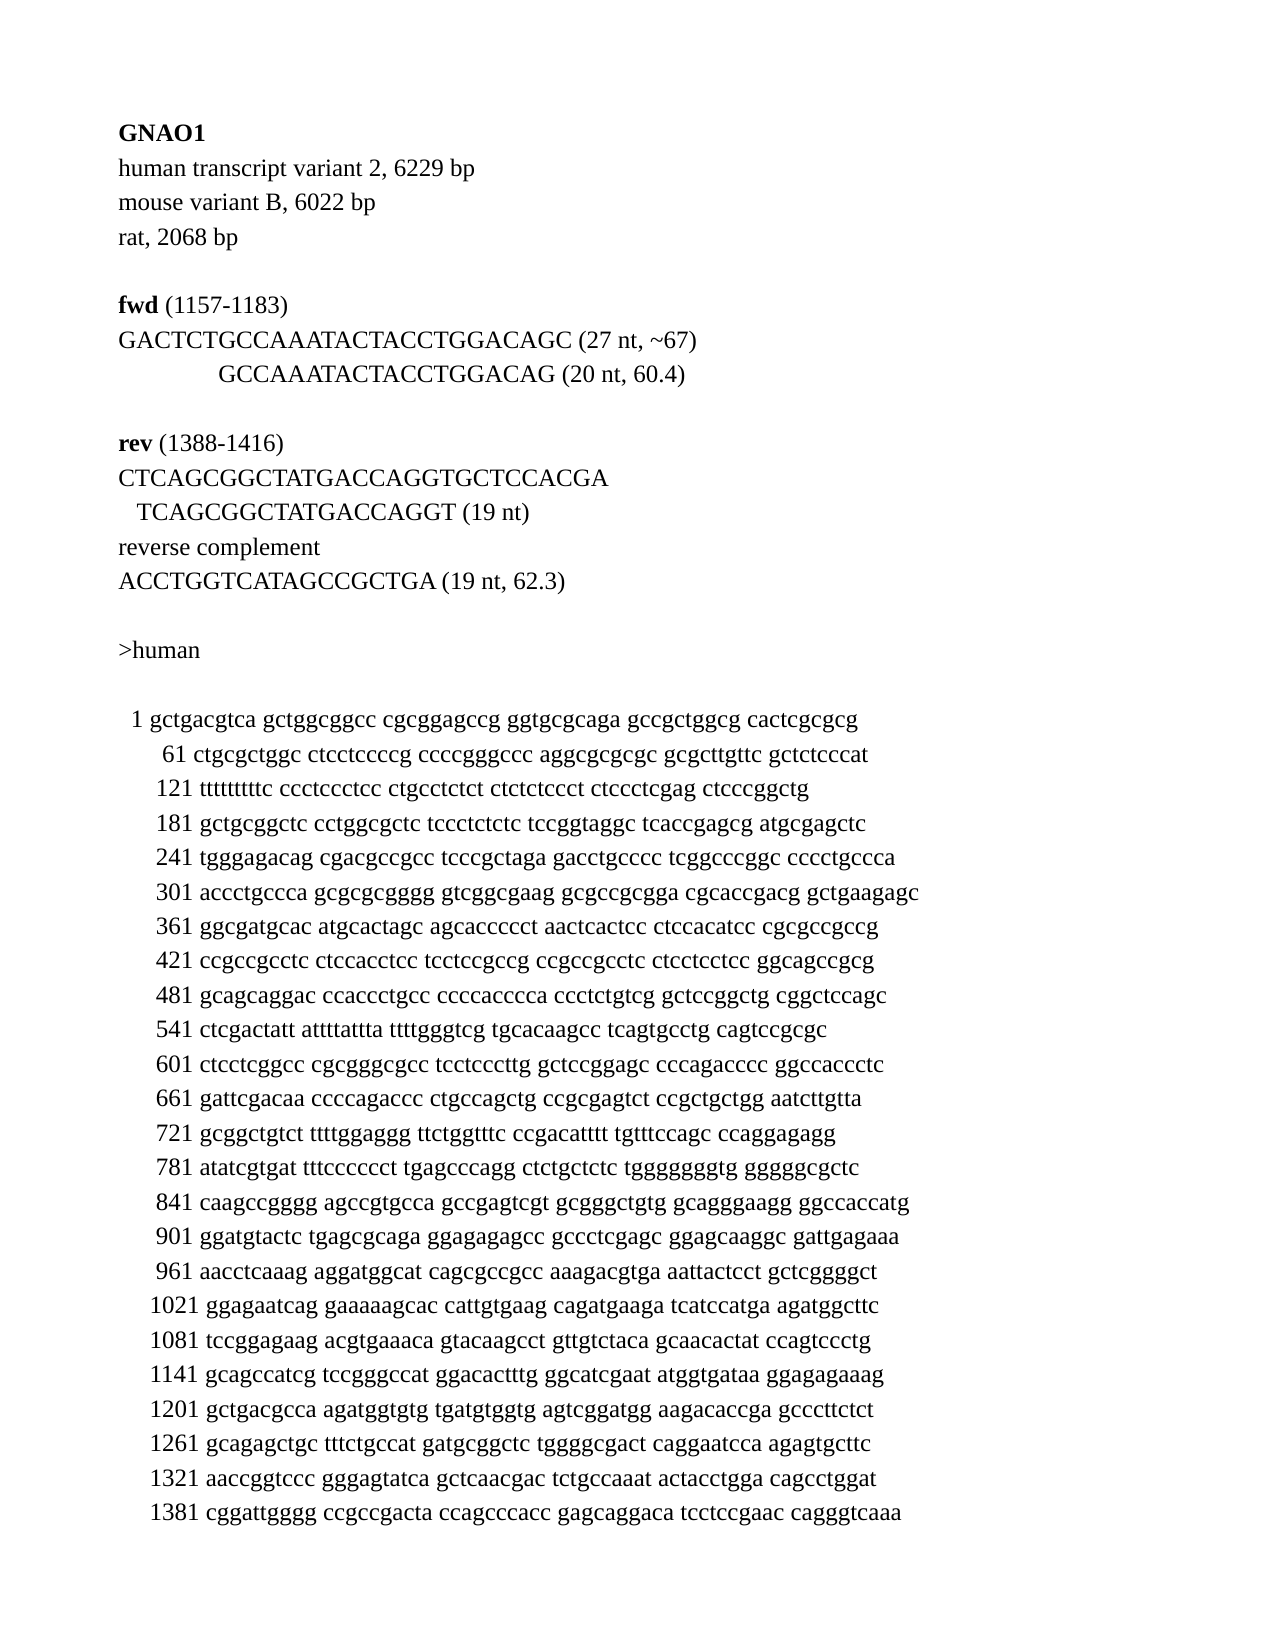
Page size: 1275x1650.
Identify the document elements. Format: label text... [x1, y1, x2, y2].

text fwd (1157-1183) [118, 291, 1157, 319]
text 361 ggcgatgcac atgcactagc agcaccccct aactcactcc ctccacatcc cgcgccgccg [118, 911, 1157, 940]
text reverse complement [118, 532, 1157, 561]
text TCAGCGGCTATGACCAGGT (19 nt) [118, 497, 1157, 526]
text 541 ctcgactatt attttattta ttttgggtcg tgcacaagcc tcagtgcctg cagtccgcgc [118, 1014, 1157, 1043]
text 1201 gctgacgcca agatggtgtg tgatgtggtg agtcggatgg aagacaccga gcccttctct [118, 1394, 1157, 1423]
text 841 caagccgggg agccgtgcca gccgagtcgt gcgggctgtg gcagggaagg ggccaccatg [118, 1187, 1157, 1216]
text 241 tgggagacag cgacgccgcc tcccgctaga gacctgcccc tcggcccggc cccctgccca [118, 842, 1157, 871]
text >human [118, 635, 1157, 664]
text 1261 gcagagctgc tttctgccat gatgcggctc tggggcgact caggaatcca agagtgcttc [118, 1428, 1157, 1457]
text GCCAAATACTACCTGGACAG (20 nt, 60.4) [118, 359, 1157, 388]
text 181 gctgcggctc cctggcgctc tccctctctc tccggtaggc tcaccgagcg atgcgagctc [118, 808, 1157, 836]
text 481 gcagcaggac ccaccctgcc ccccacccca ccctctgtcg gctccggctg cggctccagc [118, 980, 1157, 1009]
text 1081 tccggagaag acgtgaaaca gtacaagcct gttgtctaca gcaacactat ccagtccctg [118, 1325, 1157, 1354]
text GACTCTGCCAAATACTACCTGGACAGC (27 nt, ~67) [118, 325, 1157, 354]
text 121 tttttttttc ccctccctcc ctgcctctct ctctctccct ctccctcgag ctcccggctg [118, 773, 1157, 802]
text 1141 gcagccatcg tccgggccat ggacactttg ggcatcgaat atggtgataa ggagagaaag [118, 1359, 1157, 1388]
text 901 ggatgtactc tgagcgcaga ggagagagcc gccctcgagc ggagcaaggc gattgagaaa [118, 1221, 1157, 1250]
text 1381 cggattgggg ccgccgacta ccagcccacc gagcaggaca tcctccgaac cagggtcaaa [118, 1497, 1157, 1526]
text 1321 aaccggtccc gggagtatca gctcaacgac tctgccaaat actacctgga cagcctggat [118, 1463, 1157, 1492]
text 721 gcggctgtct ttttggaggg ttctggtttc ccgacatttt tgtttccagc ccaggagagg [118, 1118, 1157, 1147]
text rat, 2068 bp [118, 222, 1157, 250]
text 1 gctgacgtca gctggcggcc cgcggagccg ggtgcgcaga gccgctggcg cactcgcgcg [118, 704, 1157, 733]
text 301 accctgccca gcgcgcgggg gtcggcgaag gcgccgcgga cgcaccgacg gctgaagagc [118, 877, 1157, 905]
text 781 atatcgtgat tttcccccct tgagcccagg ctctgctctc tgggggggtg gggggcgctc [118, 1152, 1157, 1181]
text 661 gattcgacaa ccccagaccc ctgccagctg ccgcgagtct ccgctgctgg aatcttgtta [118, 1083, 1157, 1112]
text CTCAGCGGCTATGACCAGGTGCTCCACGA [118, 463, 1157, 492]
text 961 aacctcaaag aggatggcat cagcgccgcc aaagacgtga aattactcct gctcggggct [118, 1256, 1157, 1285]
text 1021 ggagaatcag gaaaaagcac cattgtgaag cagatgaaga tcatccatga agatggcttc [118, 1290, 1157, 1319]
text human transcript variant 2, 6229 bp [118, 153, 1157, 181]
text 421 ccgccgcctc ctccacctcc tcctccgccg ccgccgcctc ctcctcctcc ggcagccgcg [118, 946, 1157, 974]
text ACCTGGTCATAGCCGCTGA (19 nt, 62.3) [118, 566, 1157, 595]
text 61 ctgcgctggc ctcctccccg ccccgggccc aggcgcgcgc gcgcttgttc gctctcccat [118, 739, 1157, 767]
text 601 ctcctcggcc cgcgggcgcc tcctcccttg gctccggagc cccagacccc ggccaccctc [118, 1049, 1157, 1078]
text rev (1388-1416) [118, 428, 1157, 457]
text GNAO1 [118, 118, 1157, 147]
text mouse variant B, 6022 bp [118, 187, 1157, 216]
